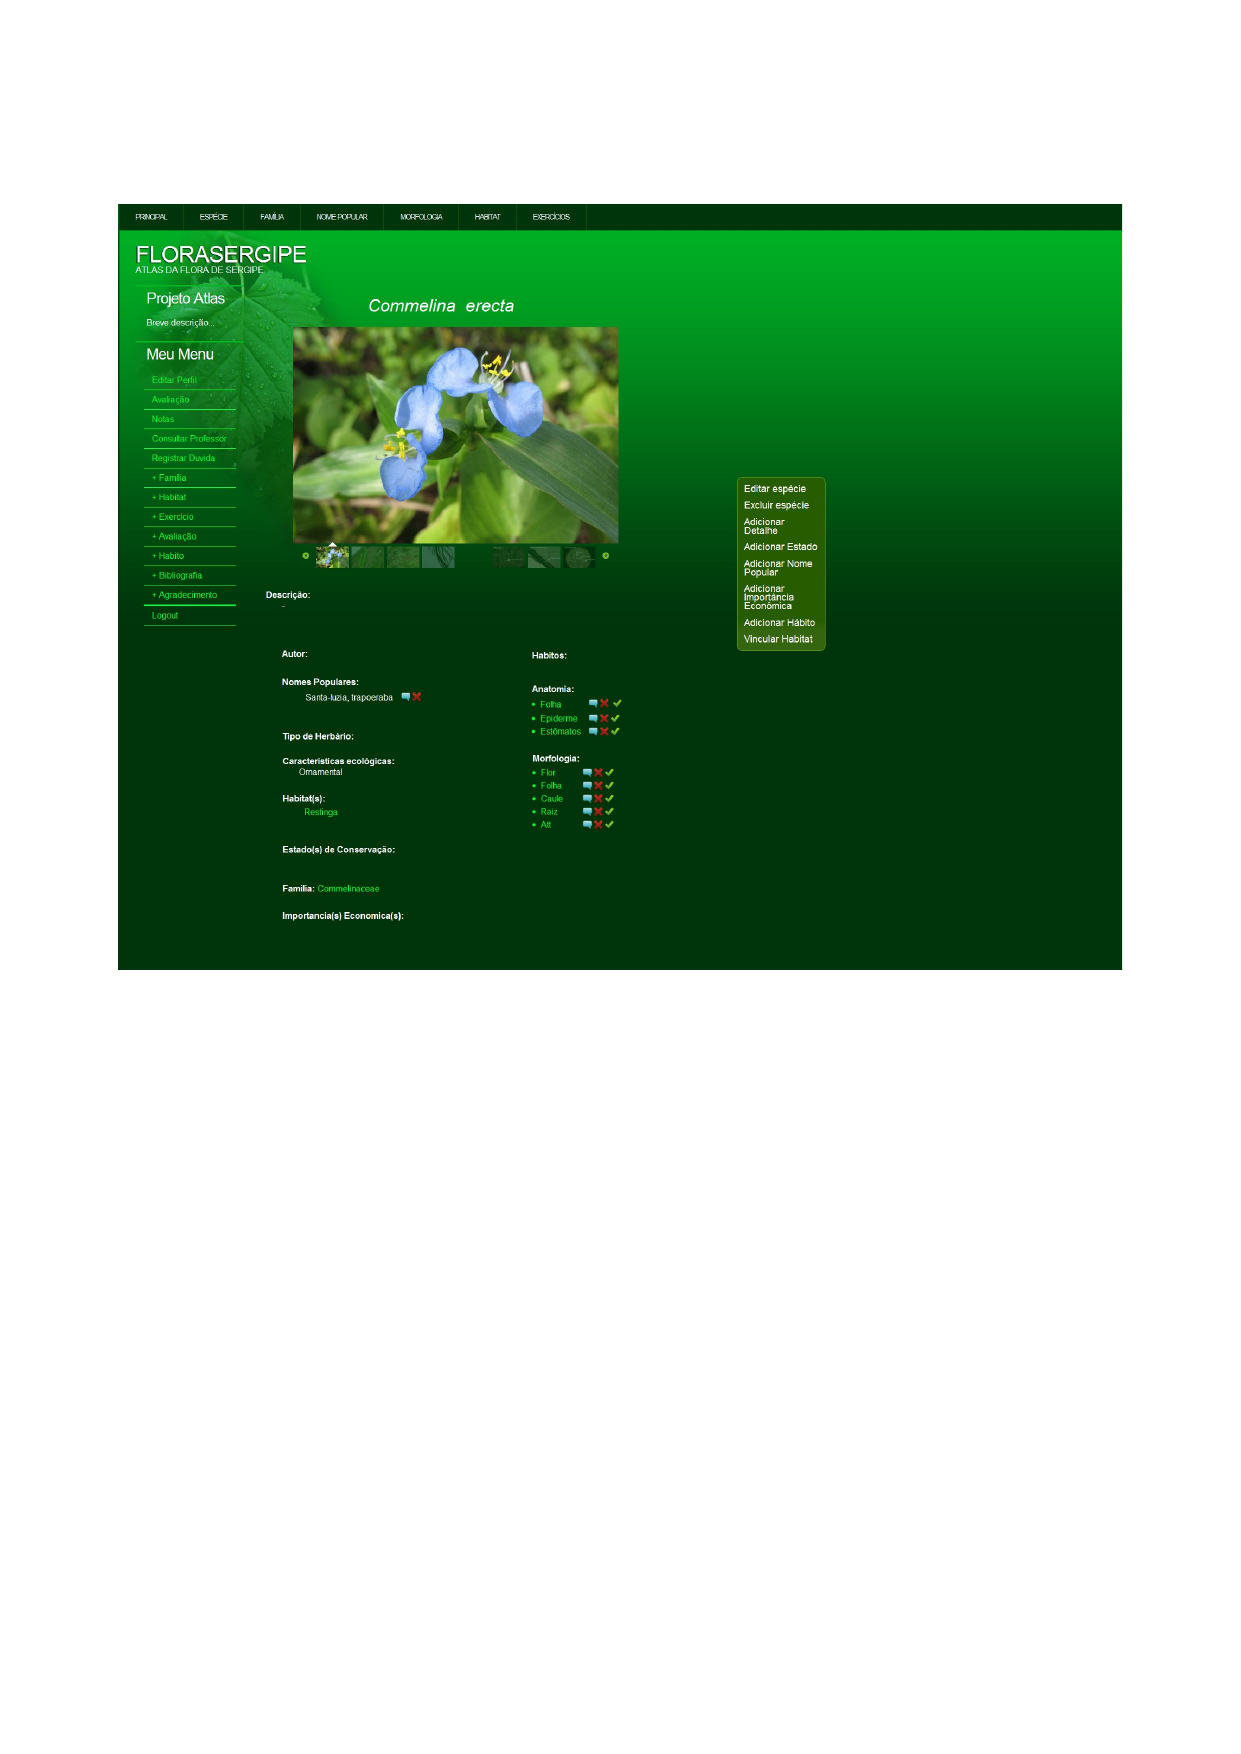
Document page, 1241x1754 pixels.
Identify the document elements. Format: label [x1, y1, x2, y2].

picture [118, 204, 1123, 970]
